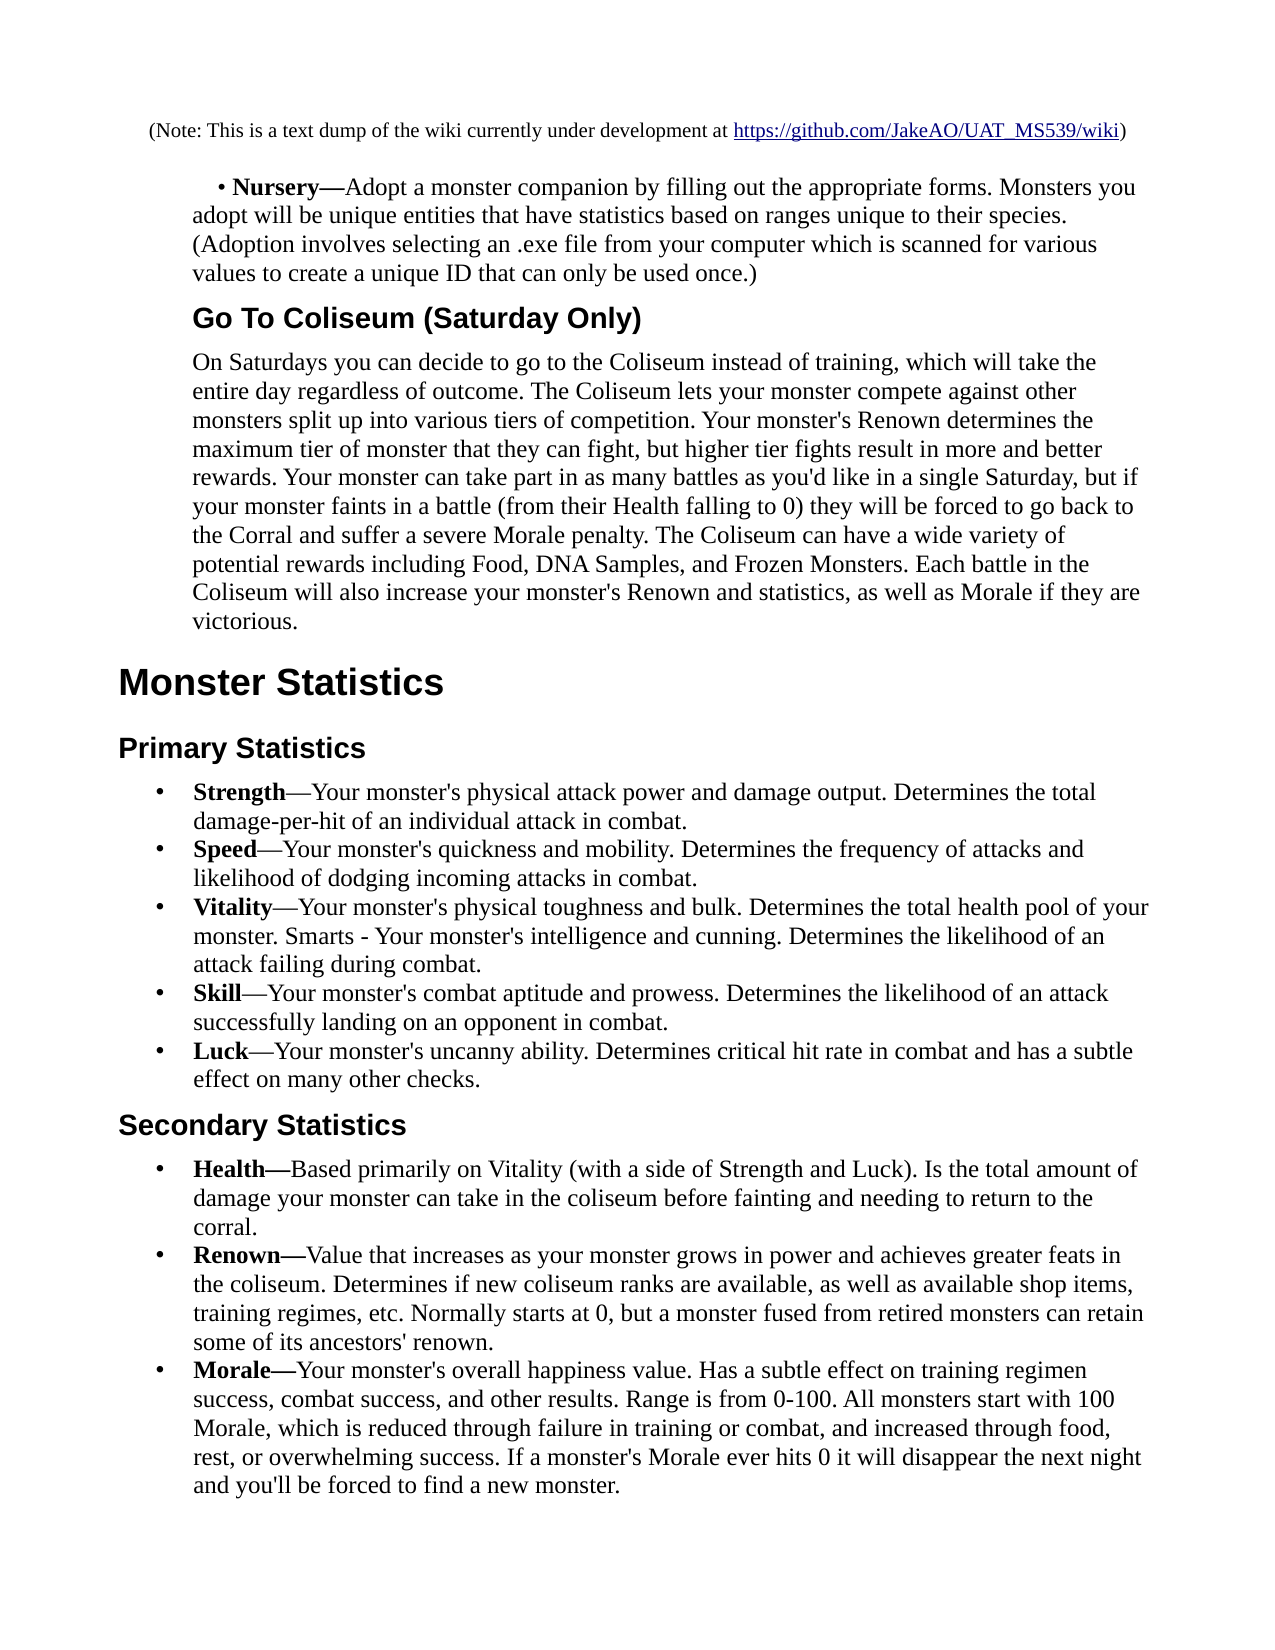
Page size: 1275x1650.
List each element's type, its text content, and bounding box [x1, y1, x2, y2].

list Vitality—Your monster's physical toughness and bulk. Determines the total health pool of your monster. Smarts - Your monster's intelligence and cunning. Determines the likelihood of an attack failing during combat. [156, 892, 1157, 978]
text • Nursery—Adopt a monster companion by filling out the appropriate forms. Monsters you adopt will be unique entities that have statistics based on ranges unique to their species. (Adoption involves selecting an .exe file from your computer which is scanned for various values to create a unique ID that can only be used once.) [192, 172, 1157, 287]
list Skill—Your monster's combat aptitude and prowess. Determines the likelihood of an attack successfully landing on an opponent in combat. [156, 978, 1157, 1036]
list Strength—Your monster's physical attack power and damage output. Determines the total damage-per-hit of an individual attack in combat. [156, 777, 1157, 834]
subtitle Monster Statistics [118, 660, 1157, 704]
subtitle Secondary Statistics [118, 1108, 1157, 1142]
list Luck—Your monster's uncanny ability. Determines critical hit rate in combat and has a subtle effect on many other checks. [156, 1036, 1157, 1093]
list Speed—Your monster's quickness and mobility. Determines the frequency of attacks and likelihood of dodging incoming attacks in combat. [156, 834, 1157, 892]
subtitle Go To Coliseum (Saturday Only) [192, 301, 1157, 335]
list Health—Based primarily on Vitality (with a side of Strength and Luck). Is the total amount of damage your monster can take in the coliseum before fainting and needing to return to the corral. [156, 1154, 1157, 1240]
text On Saturdays you can decide to go to the Coliseum instead of training, which will take the entire day regardless of outcome. The Coliseum lets your monster compete against other monsters split up into various tiers of competition. Your monster's Renown determines the maximum tier of monster that they can fight, but higher tier fights result in more and better rewards. Your monster can take part in as many battles as you'd like in a single Saturday, but if your monster faints in a battle (from their Health falling to 0) they will be forced to go back to the Corral and suffer a severe Morale penalty. The Coliseum can have a wide variety of potential rewards including Food, DNA Samples, and Frozen Monsters. Each battle in the Coliseum will also increase your monster's Renown and statistics, as well as Morale if they are victorious. [192, 347, 1157, 635]
subtitle Primary Statistics [118, 731, 1157, 764]
list Morale—Your monster's overall happiness value. Has a subtle effect on training regimen success, combat success, and other results. Range is from 0-100. All monsters start with 100 Morale, which is reduced through failure in training or combat, and increased through food, rest, or overwhelming success. If a monster's Morale ever hits 0 it will disappear the next night and you'll be forced to find a new monster. [156, 1355, 1157, 1499]
list Renown—Value that increases as your monster grows in power and achieves greater feats in the coliseum. Determines if new coliseum ranks are available, as well as available shop items, training regimes, etc. Normally starts at 0, but a monster fused from retired monsters can retain some of its ancestors' renown. [156, 1240, 1157, 1355]
